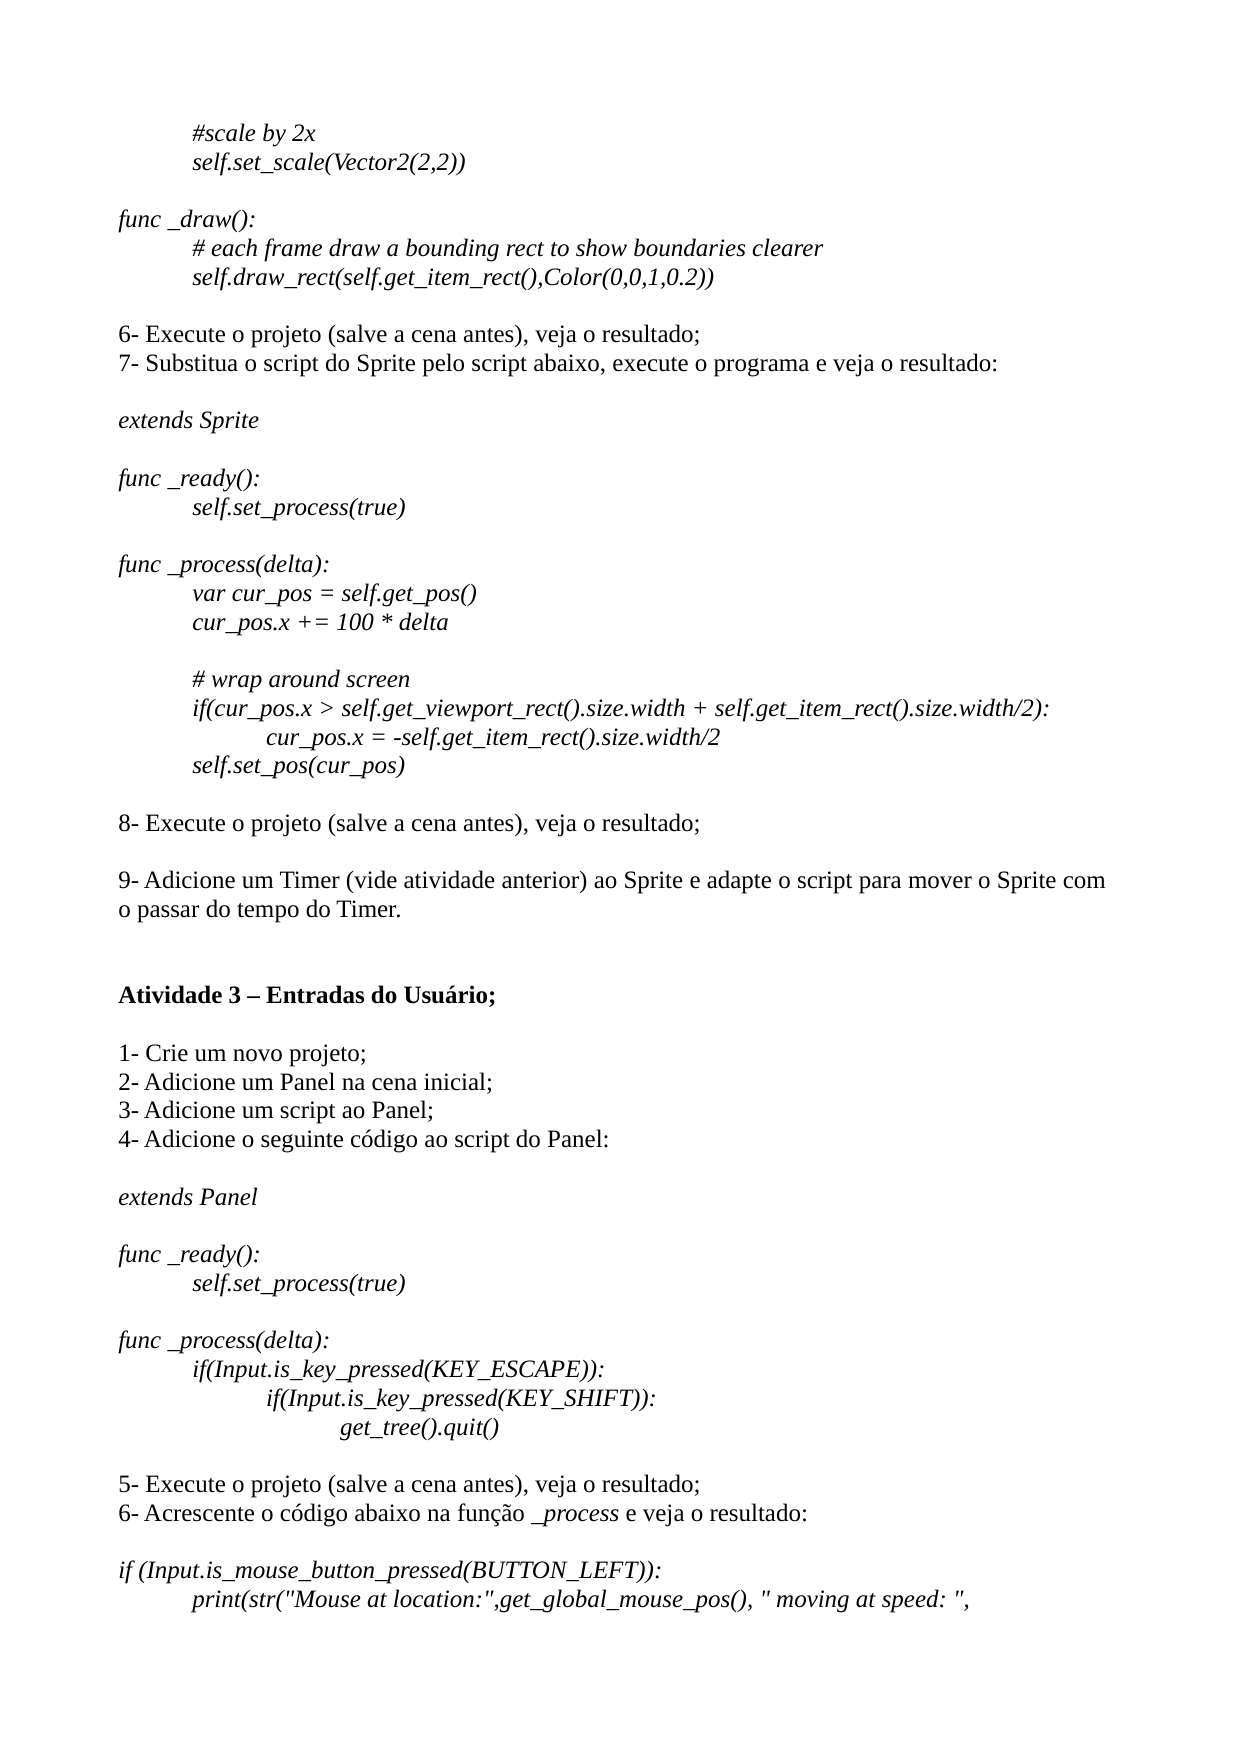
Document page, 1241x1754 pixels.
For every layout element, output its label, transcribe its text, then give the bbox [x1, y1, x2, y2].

text func _process(delta): [118, 549, 1122, 578]
text 6- Execute o projeto (salve a cena antes), veja o resultado; [118, 319, 1122, 348]
text #scale by 2x [118, 118, 1122, 147]
text cur_pos.x += 100 * delta [118, 607, 1122, 636]
text 4- Adicione o seguinte código ao script do Panel: [118, 1124, 1122, 1153]
text extends Sprite [118, 406, 1122, 434]
text 2- Adicione um Panel na cena inicial; [118, 1067, 1122, 1096]
text # wrap around screen [118, 664, 1122, 693]
text func _ready(): [118, 463, 1122, 492]
text # each frame draw a bounding rect to show boundaries clearer [118, 233, 1122, 262]
text self.set_pos(cur_pos) [118, 751, 1122, 779]
text 9- Adicione um Timer (vide atividade anterior) ao Sprite e adapte o script para mover o Sprite com o passar do tempo do Timer. [118, 866, 1122, 923]
text Atividade 3 – Entradas do Usuário; [118, 981, 1122, 1009]
text if (Input.is_mouse_button_pressed(BUTTON_LEFT)): print(str("Mouse at location:",get_global_mouse_pos(), " moving at speed: ", [118, 1556, 1122, 1613]
text self.draw_rect(self.get_item_rect(),Color(0,0,1,0.2)) [118, 262, 1122, 291]
text func _draw(): [118, 204, 1122, 233]
text extends Panel func _ready(): self.set_process(true) func _process(delta): if(Input.is_key_pressed(KEY_ESCAPE)): if(Input.is_key_pressed(KEY_SHIFT)): get_tree().quit() [118, 1182, 1122, 1441]
text self.set_process(true) [118, 492, 1122, 521]
text var cur_pos = self.get_pos() [118, 578, 1122, 607]
text 7- Substitua o script do Sprite pelo script abaixo, execute o programa e veja o resultado: [118, 348, 1122, 377]
text 8- Execute o projeto (salve a cena antes), veja o resultado; [118, 808, 1122, 837]
text 3- Adicione um script ao Panel; [118, 1096, 1122, 1124]
text cur_pos.x = -self.get_item_rect().size.width/2 [118, 722, 1122, 751]
text 5- Execute o projeto (salve a cena antes), veja o resultado; [118, 1469, 1122, 1498]
text if(cur_pos.x > self.get_viewport_rect().size.width + self.get_item_rect().size.width/2): [118, 693, 1122, 722]
text 1- Crie um novo projeto; [118, 1038, 1122, 1067]
text 6- Acrescente o código abaixo na função _process e veja o resultado: [118, 1498, 1122, 1527]
text self.set_scale(Vector2(2,2)) [118, 147, 1122, 176]
